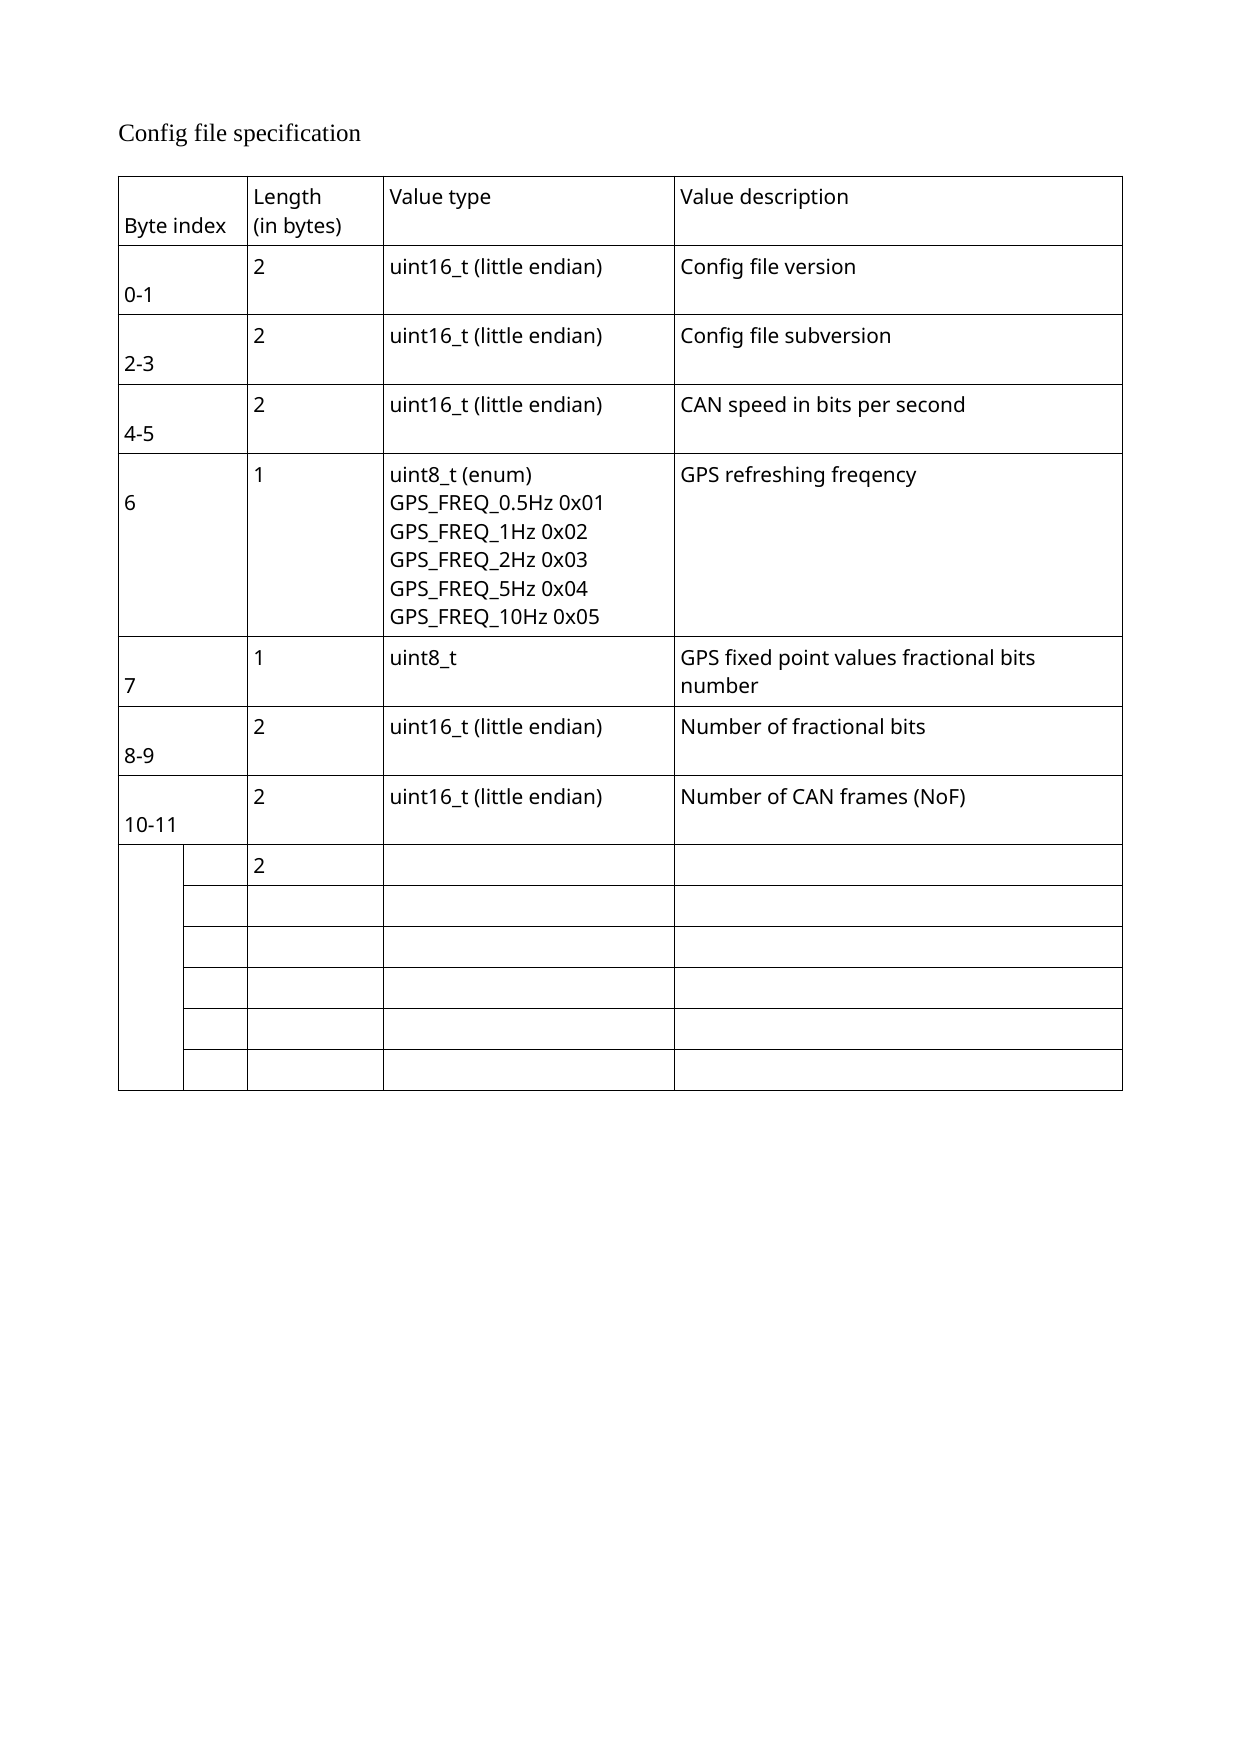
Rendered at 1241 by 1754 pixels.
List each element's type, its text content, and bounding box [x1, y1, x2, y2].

table_cell CAN speed in bits per second [675, 385, 1122, 453]
table_cell [184, 1050, 247, 1090]
table_cell [248, 968, 383, 1008]
table_cell 2-3 [119, 315, 247, 384]
table_cell [184, 845, 247, 885]
table_cell [184, 1009, 247, 1049]
table_cell Number of CAN frames (NoF) [675, 776, 1122, 844]
table_cell [675, 927, 1122, 967]
table_cell 8-9 [119, 707, 247, 775]
table_cell [675, 1009, 1122, 1049]
table_cell GPS refreshing freqency [675, 454, 1122, 636]
table_cell 1 [248, 637, 383, 706]
table_cell [384, 1050, 674, 1090]
table_cell Number of fractional bits [675, 707, 1122, 775]
table_cell [248, 1050, 383, 1090]
table_cell 7 [119, 637, 247, 706]
table_cell [384, 845, 674, 885]
table_cell 2 [248, 246, 383, 314]
table_header Value type [384, 177, 674, 245]
table_cell 2 [248, 315, 383, 384]
table_cell [675, 886, 1122, 926]
table_header Byte index [119, 177, 247, 245]
table_cell uint16_t (little endian) [384, 315, 674, 384]
table_cell [184, 968, 247, 1008]
table_cell uint16_t (little endian) [384, 776, 674, 844]
table_cell [675, 1050, 1122, 1090]
table_cell [384, 968, 674, 1008]
table_cell [675, 845, 1122, 885]
table_cell [384, 886, 674, 926]
table_cell [119, 845, 183, 1090]
table_cell [384, 1009, 674, 1049]
table_cell [248, 927, 383, 967]
table_cell Config file version [675, 246, 1122, 314]
table_cell 2 [248, 385, 383, 453]
table_cell [384, 927, 674, 967]
table_cell [248, 886, 383, 926]
table_cell [184, 927, 247, 967]
table_cell [184, 886, 247, 926]
text Config file specification [118, 118, 1122, 147]
table_cell uint16_t (little endian) [384, 246, 674, 314]
table_cell 6 [119, 454, 247, 636]
table_cell 2 [248, 845, 383, 885]
table_cell uint8_t (enum) GPS_FREQ_0.5Hz 0x01 GPS_FREQ_1Hz 0x02 GPS_FREQ_2Hz 0x03 GPS_FREQ_5Hz 0x04 GPS_FREQ_10Hz 0x05 [384, 454, 674, 636]
table_cell 1 [248, 454, 383, 636]
table_cell 4-5 [119, 385, 247, 453]
table_cell 10-11 [119, 776, 247, 844]
table_cell [675, 968, 1122, 1008]
table_cell [248, 1009, 383, 1049]
table_header Value description [675, 177, 1122, 245]
table_header Length (in bytes) [248, 177, 383, 245]
table_cell uint8_t [384, 637, 674, 706]
table_cell 0-1 [119, 246, 247, 314]
table_cell uint16_t (little endian) [384, 707, 674, 775]
table_cell 2 [248, 707, 383, 775]
table_cell uint16_t (little endian) [384, 385, 674, 453]
table_cell GPS fixed point values fractional bits number [675, 637, 1122, 706]
table_cell 2 [248, 776, 383, 844]
table_cell Config file subversion [675, 315, 1122, 384]
